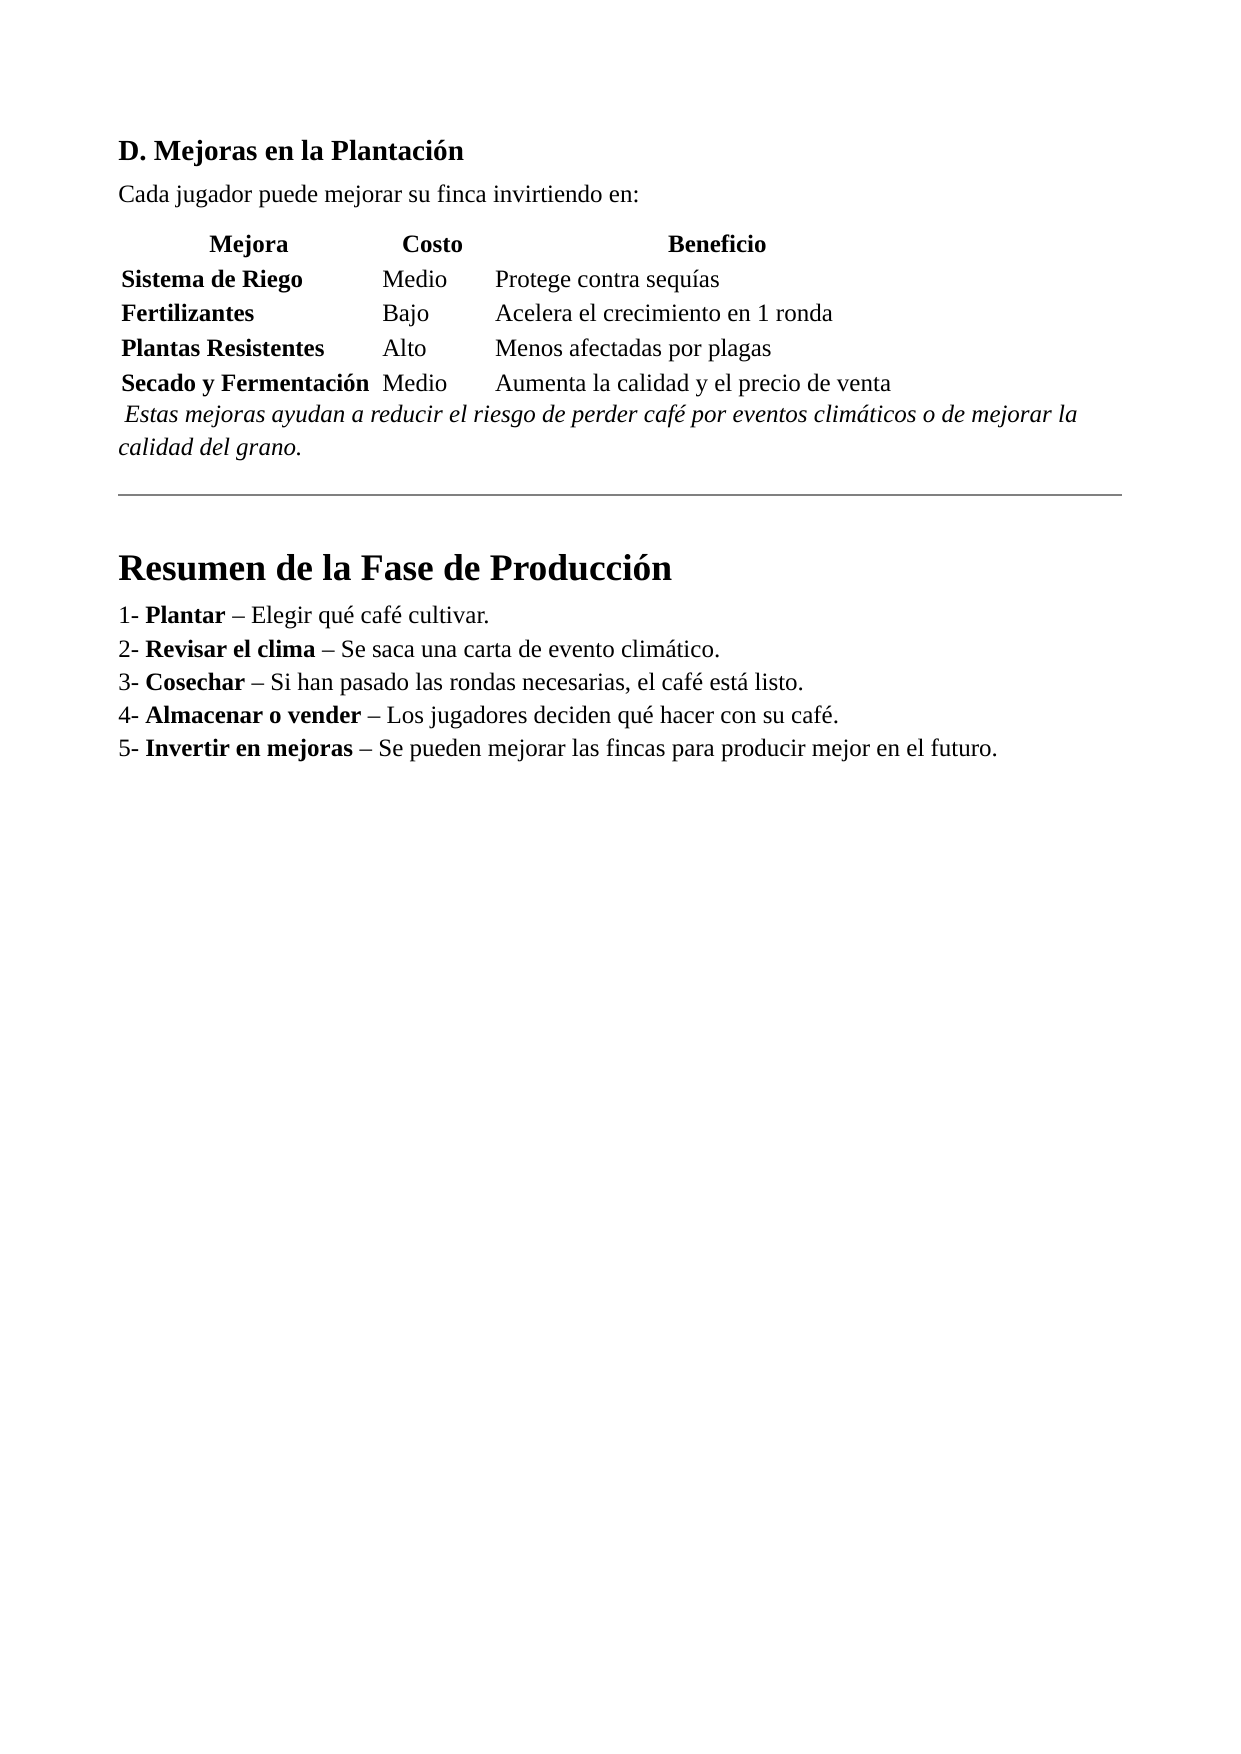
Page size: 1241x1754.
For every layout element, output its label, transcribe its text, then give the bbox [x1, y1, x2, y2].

table_header Beneficio [492, 226, 942, 261]
table_cell Bajo [379, 296, 492, 330]
table_header Costo [379, 226, 492, 261]
table_cell Acelera el crecimiento en 1 ronda [492, 296, 942, 330]
table_cell Medio [379, 261, 492, 296]
text Cada jugador puede mejorar su finca invirtiendo en: [118, 179, 1122, 207]
table_cell Alto [379, 330, 492, 365]
subtitle Resumen de la Fase de Producción [118, 545, 1122, 588]
text Estas mejoras ayudan a reducir el riesgo de perder café por eventos climáticos o de mejorar la calidad del grano. [118, 399, 1122, 461]
table_cell Plantas Resistentes [118, 330, 379, 365]
table_cell Secado y Fermentación [118, 365, 379, 399]
table_cell Aumenta la calidad y el precio de venta [492, 365, 942, 399]
table_cell Medio [379, 365, 492, 399]
table_cell Sistema de Riego [118, 261, 379, 296]
table_cell Fertilizantes [118, 296, 379, 330]
table_cell Protege contra sequías [492, 261, 942, 296]
subtitle D. Mejoras en la Plantación [118, 133, 1122, 166]
table_header Mejora [118, 226, 379, 261]
text 1️- Plantar – Elegir qué café cultivar. 2️- Revisar el clima – Se saca una carta de evento climático. 3️- Cosechar – Si han pasado las rondas necesarias, el café está listo. 4️- Almacenar o vender – Los jugadores deciden qué hacer con su café. 5️- Invertir en mejoras – Se pueden mejorar las fincas para producir mejor en el futuro. [118, 601, 1122, 761]
table_cell Menos afectadas por plagas [492, 330, 942, 365]
